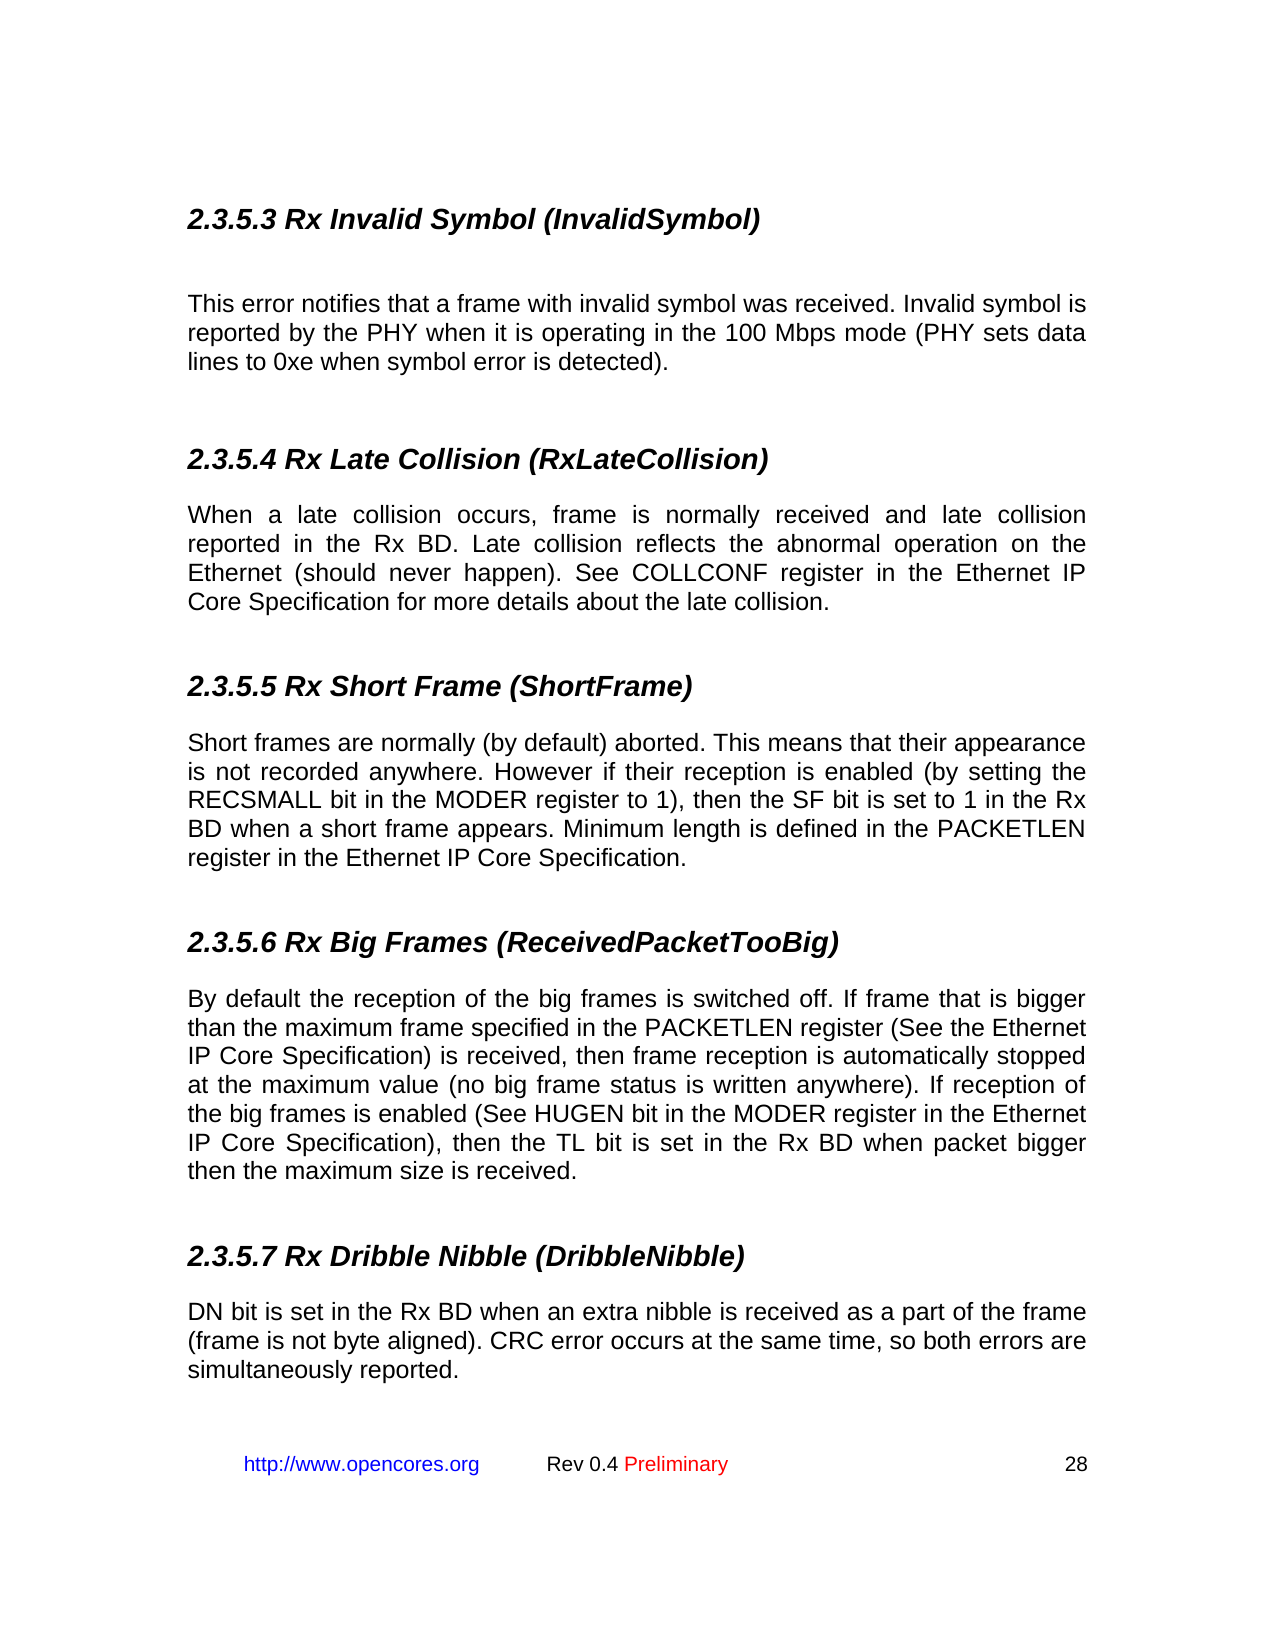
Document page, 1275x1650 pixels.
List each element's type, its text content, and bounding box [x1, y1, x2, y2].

subtitle 2.3.5.5 Rx Short Frame (ShortFrame) [187, 669, 1088, 703]
subtitle 2.3.5.7 Rx Dribble Nibble (DribbleNibble) [187, 1239, 1088, 1272]
text Short frames are normally (by default) aborted. This means that their appearance is not recorded anywhere. However if their reception is enabled (by setting the RECSMALL bit in the MODER register to 1), then the SF bit is set to 1 in the Rx BD when a short frame appears. Minimum length is defined in the PACKETLEN register in the Ethernet IP Core Specification. [187, 728, 1088, 871]
text By default the reception of the big frames is switched off. If frame that is bigger than the maximum frame specified in the PACKETLEN register (See the Ethernet IP Core Specification) is received, then frame reception is automatically stopped at the maximum value (no big frame status is written anywhere). If reception of the big frames is enabled (See HUGEN bit in the MODER register in the Ethernet IP Core Specification), then the TL bit is set in the Rx BD when packet bigger then the maximum size is received. [187, 984, 1088, 1185]
subtitle 2.3.5.4 Rx Late Collision (RxLateCollision) [187, 442, 1088, 475]
text When a late collision occurs, frame is normally received and late collision reported in the Rx BD. Late collision reflects the abnormal operation on the Ethernet (should never happen). See COLLCONF register in the Ethernet IP Core Specification for more details about the late collision. [187, 500, 1088, 615]
subtitle 2.3.5.3 Rx Invalid Symbol (InvalidSymbol) [187, 202, 1088, 236]
subtitle 2.3.5.6 Rx Big Frames (ReceivedPacketTooBig) [187, 925, 1088, 959]
text DN bit is set in the Rx BD when an extra nibble is received as a part of the frame (frame is not byte aligned). CRC error occurs at the same time, so both errors are simultaneously reported. [187, 1297, 1088, 1383]
text This error notifies that a frame with invalid symbol was received. Invalid symbol is reported by the PHY when it is operating in the 100 Mbps mode (PHY sets data lines to 0xe when symbol error is detected). [187, 289, 1088, 376]
